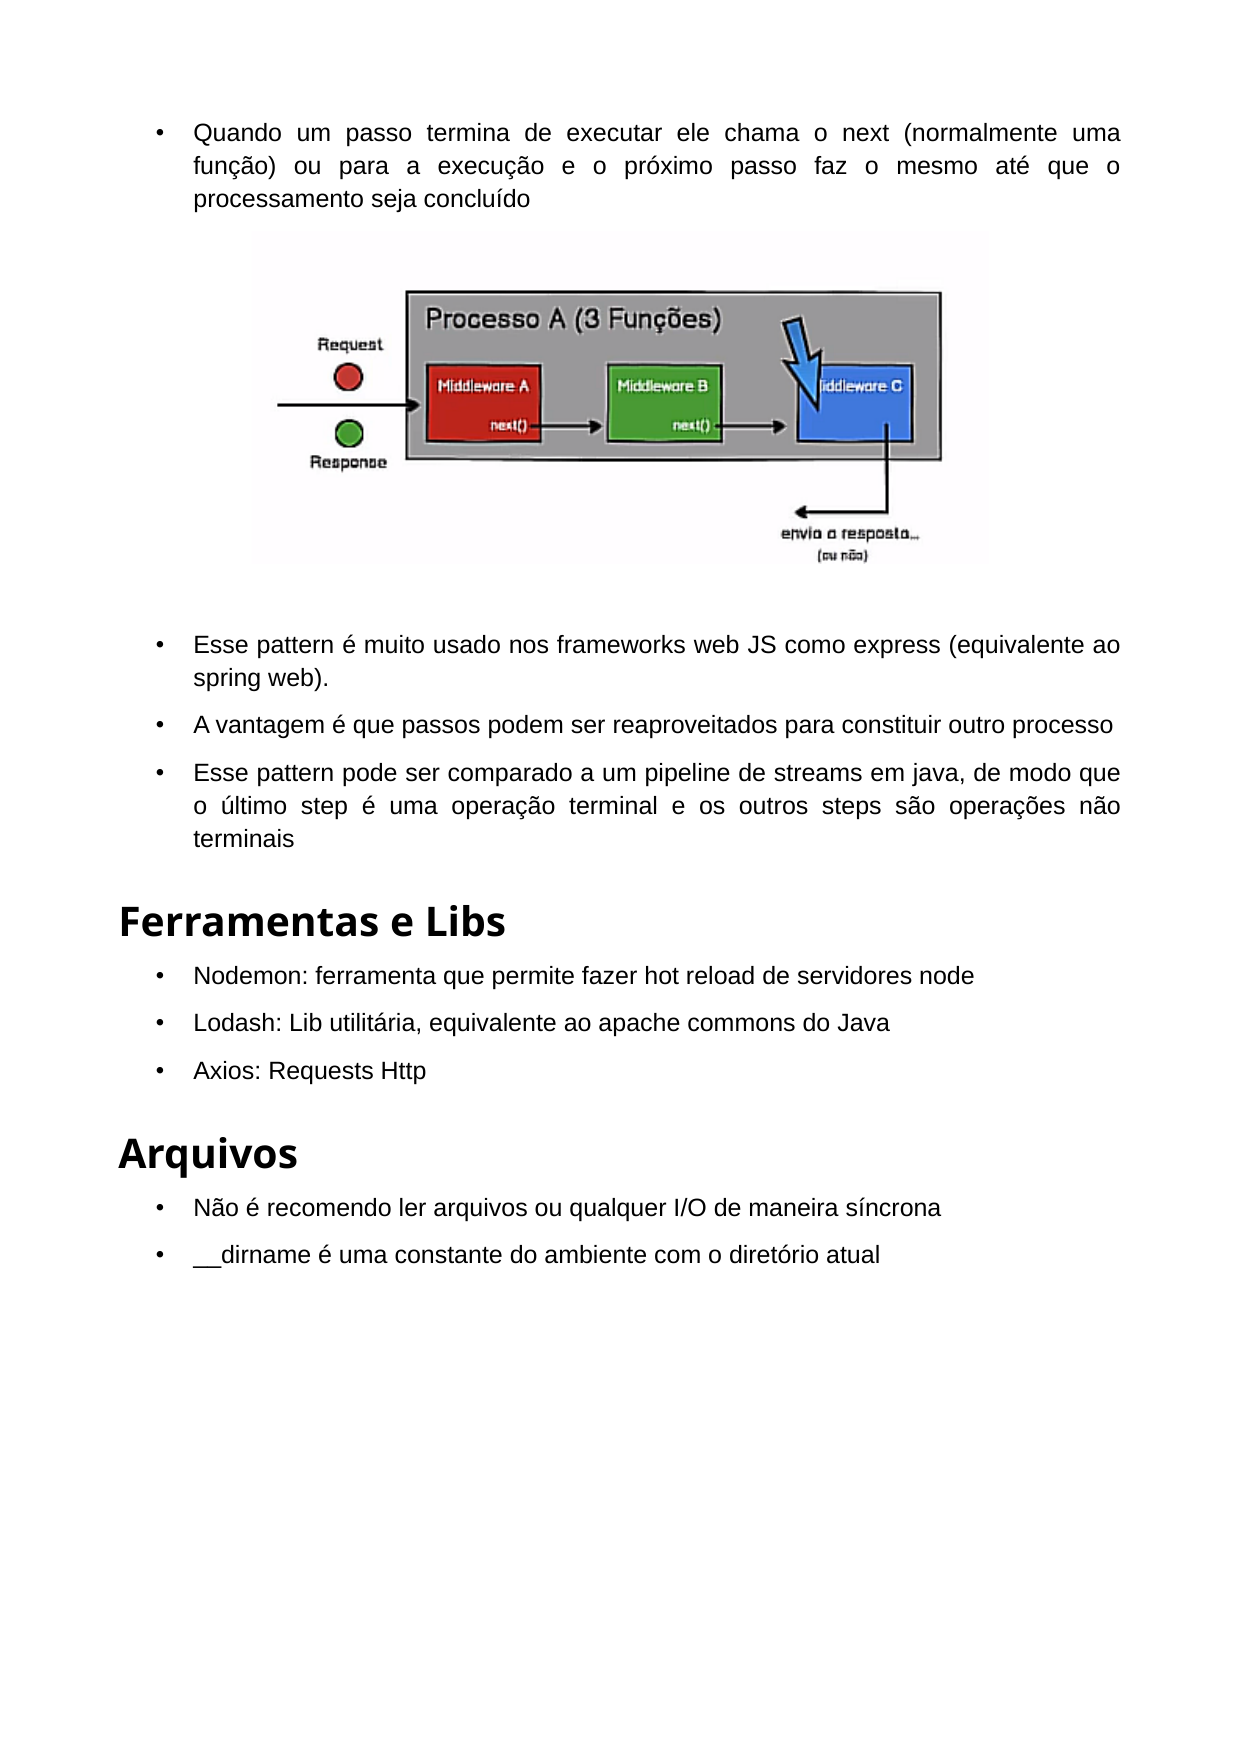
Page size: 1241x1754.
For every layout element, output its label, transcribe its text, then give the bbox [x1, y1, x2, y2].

list Axios: Requests Http [156, 1056, 1122, 1085]
list Lodash: Lib utilitária, equivalente ao apache commons do Java [156, 1008, 1122, 1037]
list Esse pattern pode ser comparado a um pipeline de streams em java, de modo que o último step é uma operação terminal e os outros steps são operações não terminais [156, 758, 1122, 853]
subtitle Arquivos [118, 1125, 1122, 1180]
list __dirname é uma constante do ambiente com o diretório atual [156, 1241, 1122, 1269]
list Esse pattern é muito usado nos frameworks web JS como express (equivalente ao spring web). [156, 629, 1122, 691]
list Nodemon: ferramenta que permite fazer hot reload de servidores node [156, 961, 1122, 989]
list Quando um passo termina de executar ele chama o next (normalmente uma função) ou para a execução e o próximo passo faz o mesmo até que o processamento seja concluído [156, 118, 1122, 213]
subtitle Ferramentas e Libs [118, 893, 1122, 948]
list A vantagem é que passos podem ser reaproveitados para constituir outro processo [156, 710, 1122, 739]
list Não é recomendo ler arquivos ou qualquer I/O de maneira síncrona [156, 1193, 1122, 1222]
picture [251, 231, 989, 564]
